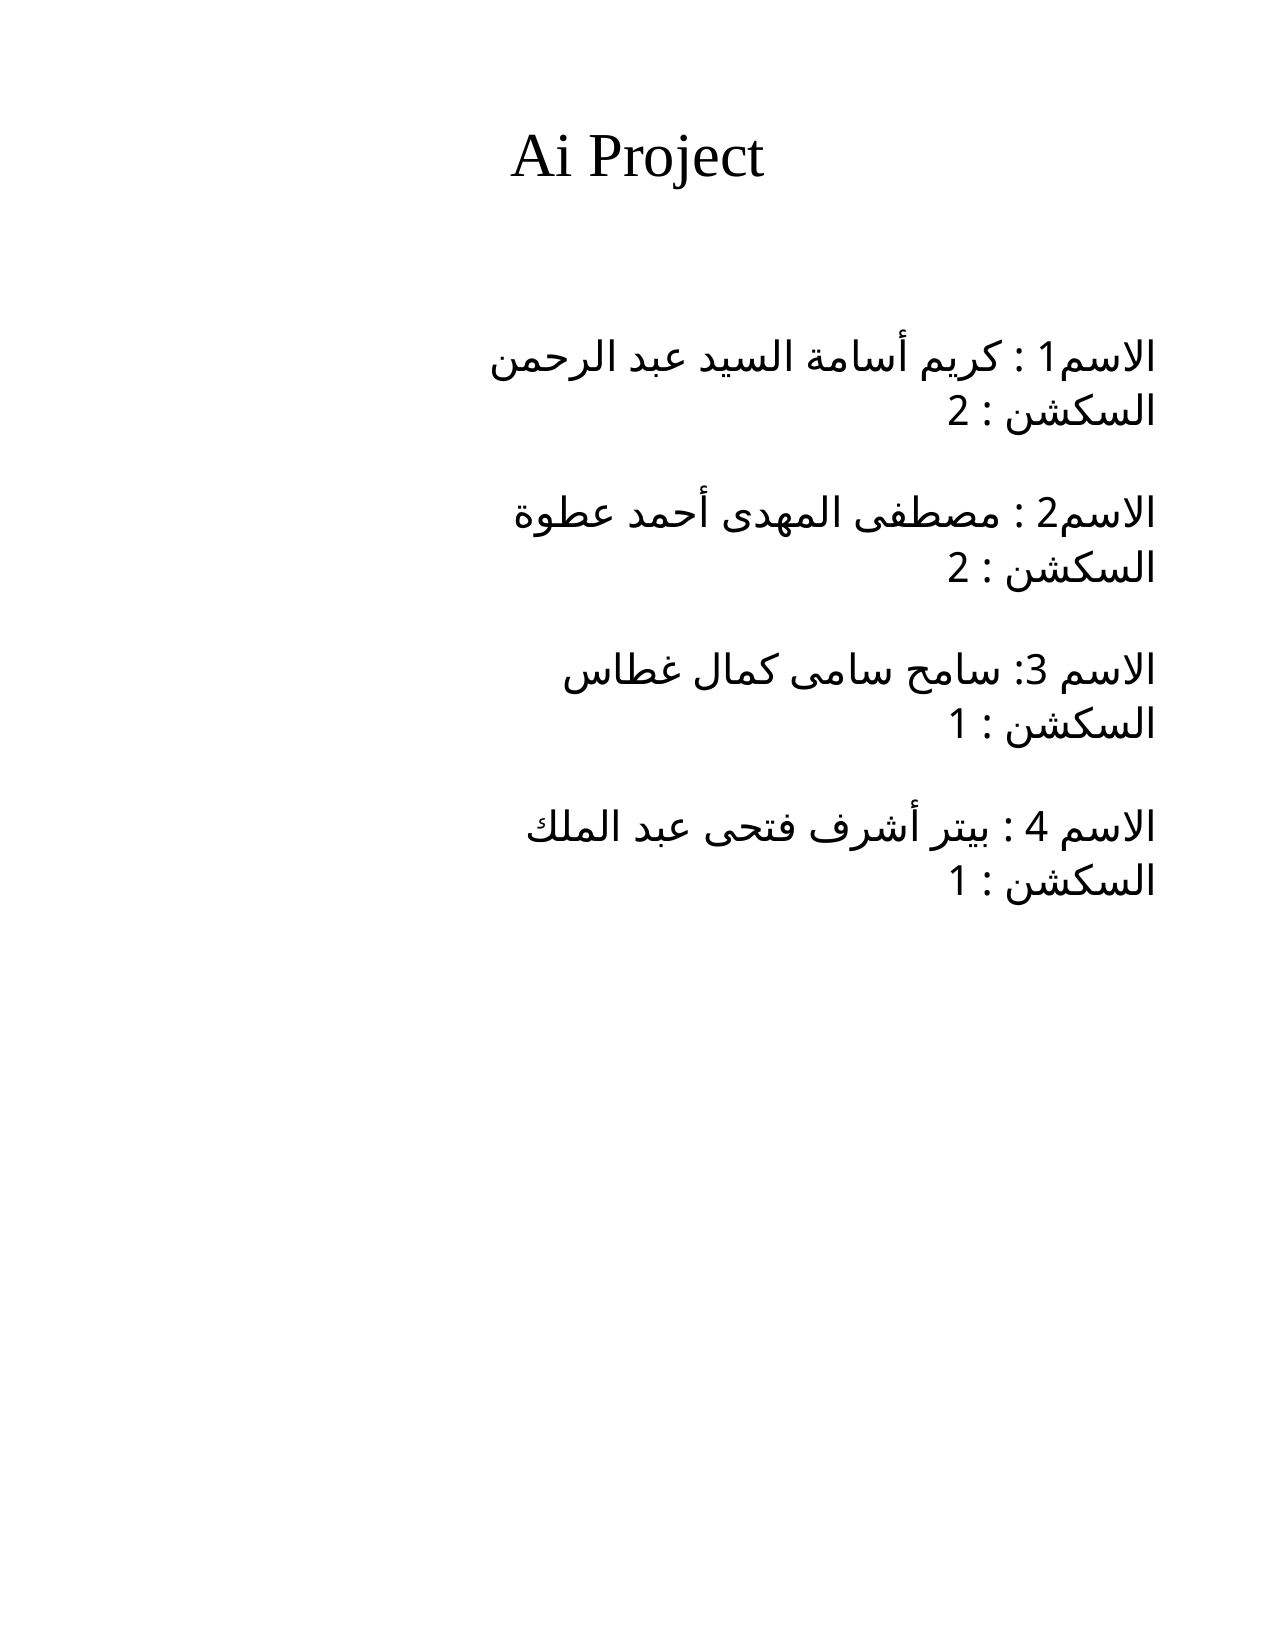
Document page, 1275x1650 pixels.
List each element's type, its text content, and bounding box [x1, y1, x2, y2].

text Ai Project [118, 118, 1157, 190]
text الاسم 4 : بيتر أشرف فتحى عبد الملك [118, 804, 1157, 858]
text الاسم2 : مصطفى المهدى أحمد عطوة [118, 491, 1157, 545]
text الاسم 3: سامح سامى كمال غطاس [118, 647, 1157, 702]
text الاسم1 : كريم أسامة السيد عبد الرحمن [118, 334, 1157, 388]
text السكشن : 1 [118, 702, 1157, 756]
text السكشن : 2 [118, 388, 1157, 443]
text السكشن : 1 [118, 858, 1157, 913]
text السكشن : 2 [118, 545, 1157, 599]
